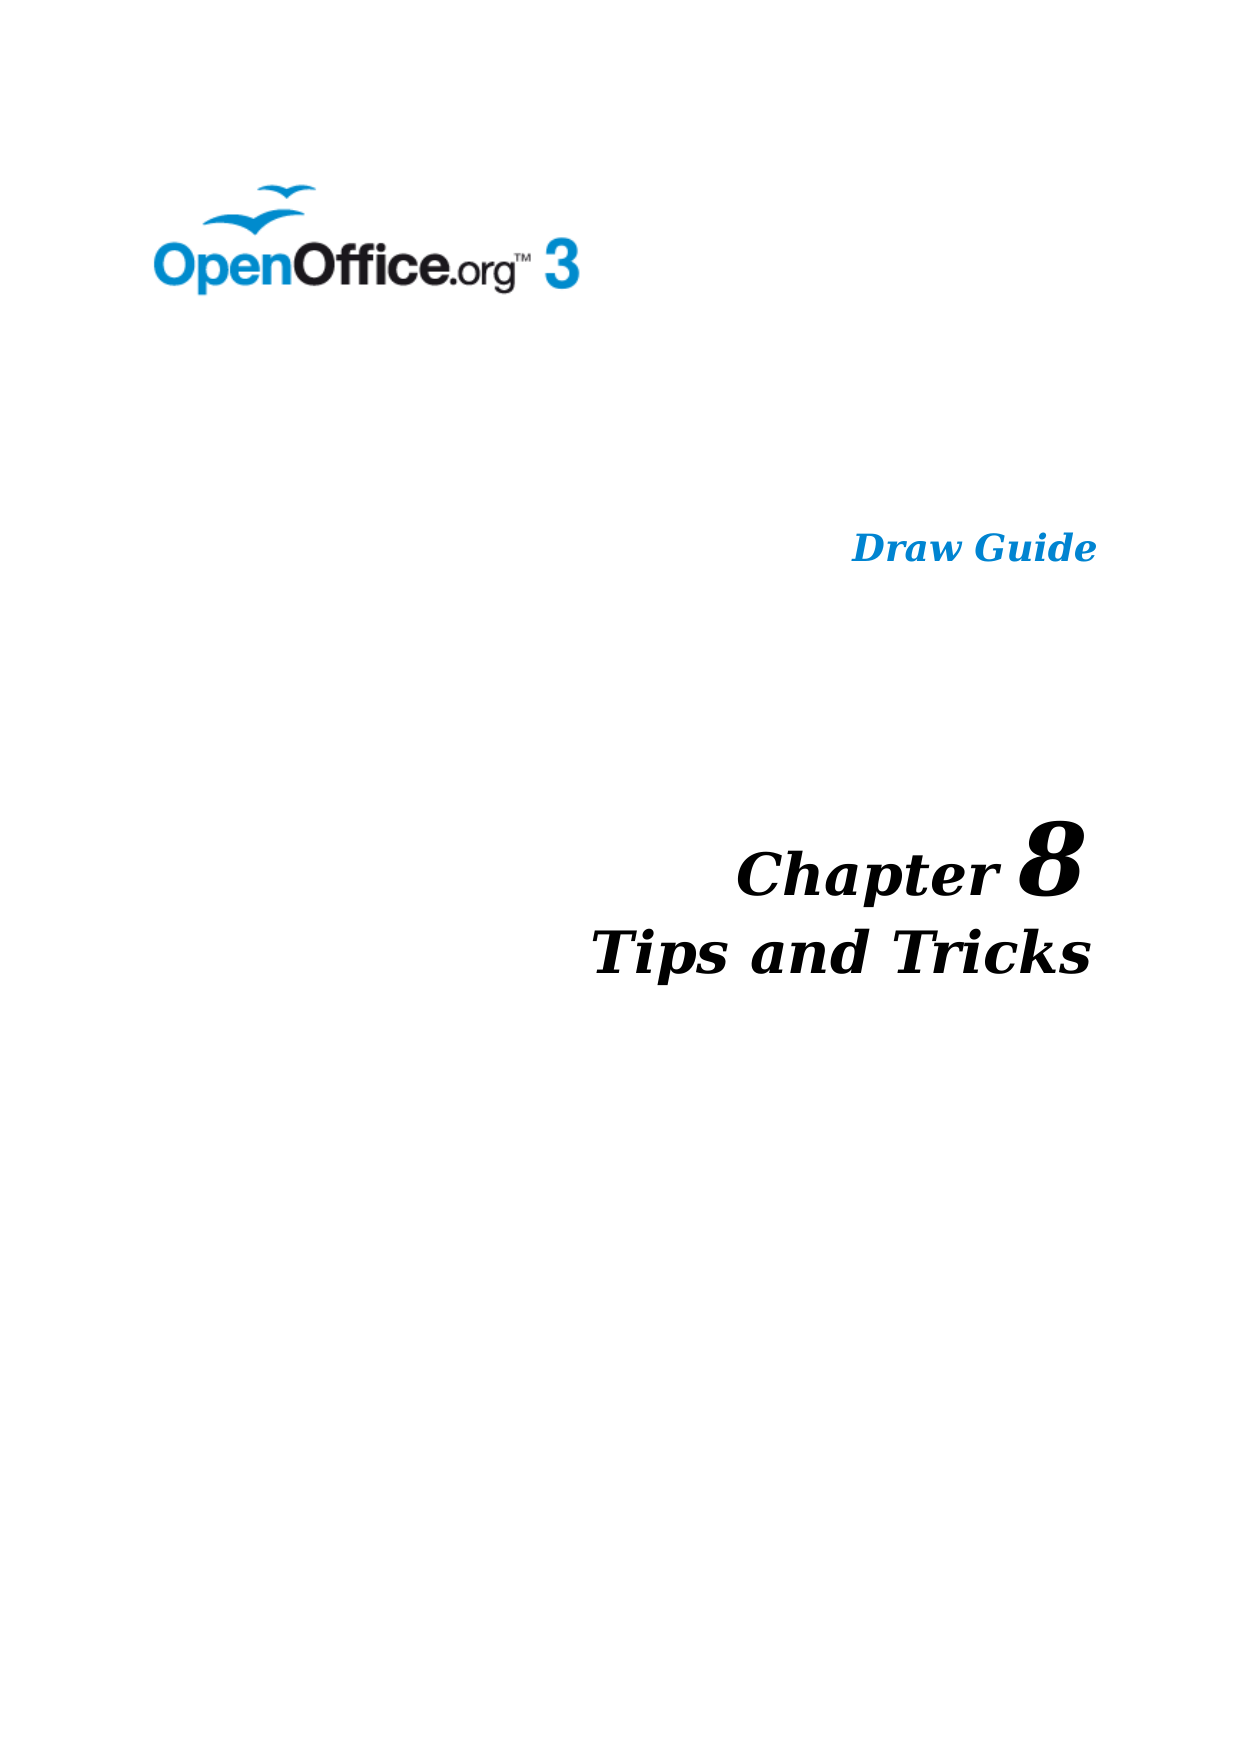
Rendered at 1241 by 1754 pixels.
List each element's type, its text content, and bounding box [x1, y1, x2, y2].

subtitle Chapter 8 Tips and Tricks [188, 801, 1098, 987]
picture [130, 160, 601, 319]
text Draw Guide [188, 526, 1098, 570]
